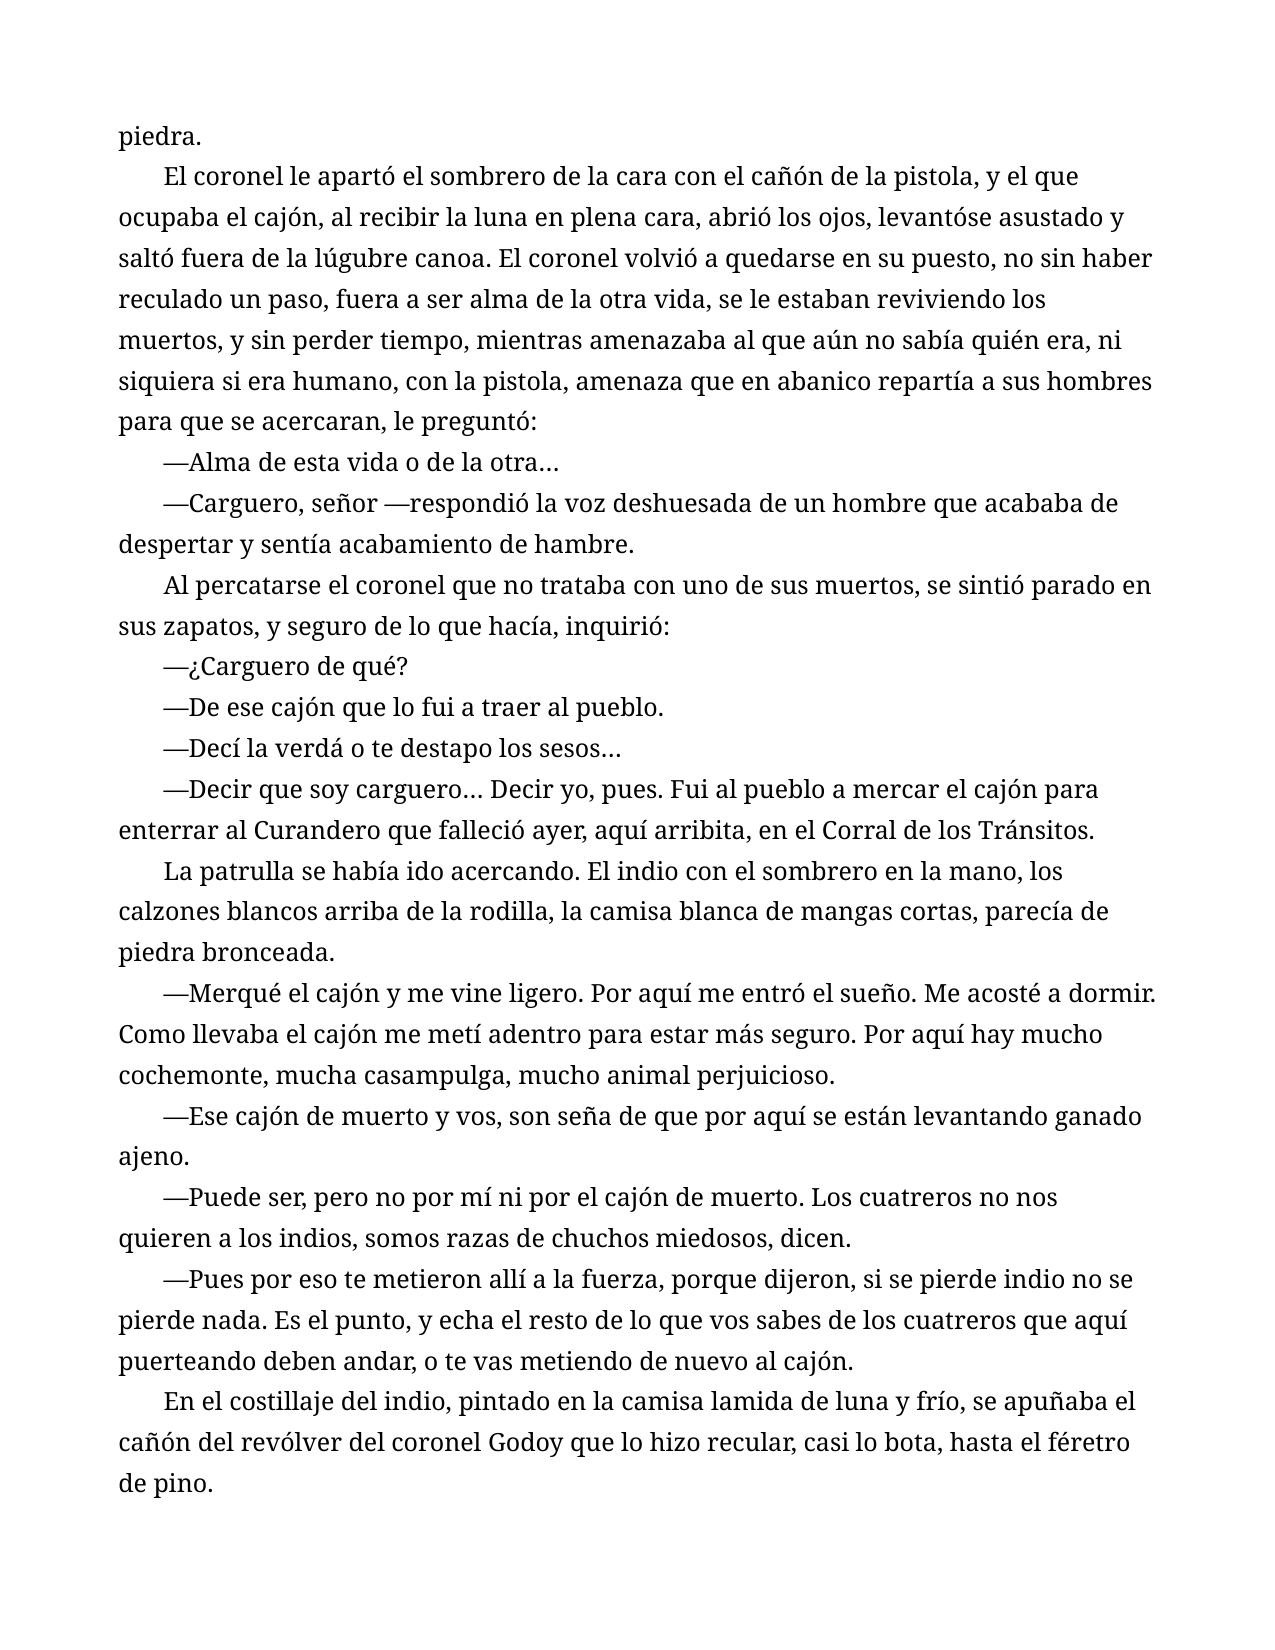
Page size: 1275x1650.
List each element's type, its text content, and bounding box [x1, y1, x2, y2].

text piedra. El coronel le apartó el sombrero de la cara con el cañón de la pistola, y el que ocupaba el cajón, al recibir la luna en plena cara, abrió los ojos, levantóse asustado y saltó fuera de la lúgubre canoa. El coronel volvió a quedarse en su puesto, no sin haber reculado un paso, fuera a ser alma de la otra vida, se le estaban reviviendo los muertos, y sin perder tiempo, mientras amenazaba al que aún no sabía quién era, ni siquiera si era humano, con la pistola, amenaza que en abanico repartía a sus hombres para que se acercaran, le preguntó: —Alma de esta vida o de la otra… —Carguero, señor —respondió la voz deshuesada de un hombre que acababa de despertar y sentía acabamiento de hambre. Al percatarse el coronel que no trataba con uno de sus muertos, se sintió parado en sus zapatos, y seguro de lo que hacía, inquirió: —¿Carguero de qué? —De ese cajón que lo fui a traer al pueblo. —Decí la verdá o te destapo los sesos… —Decir que soy carguero… Decir yo, pues. Fui al pueblo a mercar el cajón para enterrar al Curandero que falleció ayer, aquí arribita, en el Corral de los Tránsitos. La patrulla se había ido acercando. El indio con el sombrero en la mano, los calzones blancos arriba de la rodilla, la camisa blanca de mangas cortas, parecía de piedra bronceada. —Merqué el cajón y me vine ligero. Por aquí me entró el sueño. Me acosté a dormir. Como llevaba el cajón me metí adentro para estar más seguro. Por aquí hay mucho cochemonte, mucha casampulga, mucho animal perjuicioso. —Ese cajón de muerto y vos, son seña de que por aquí se están levantando ganado ajeno. —Puede ser, pero no por mí ni por el cajón de muerto. Los cuatreros no nos quieren a los indios, somos razas de chuchos miedosos, dicen. —Pues por eso te metieron allí a la fuerza, porque dijeron, si se pierde indio no se pierde nada. Es el punto, y echa el resto de lo que vos sabes de los cuatreros que aquí puerteando deben andar, o te vas metiendo de nuevo al cajón. En el costillaje del indio, pintado en la camisa lamida de luna y frío, se apuñaba el cañón del revólver del coronel Godoy que lo hizo recular, casi lo bota, hasta el féretro de pino. [118, 118, 1157, 1500]
